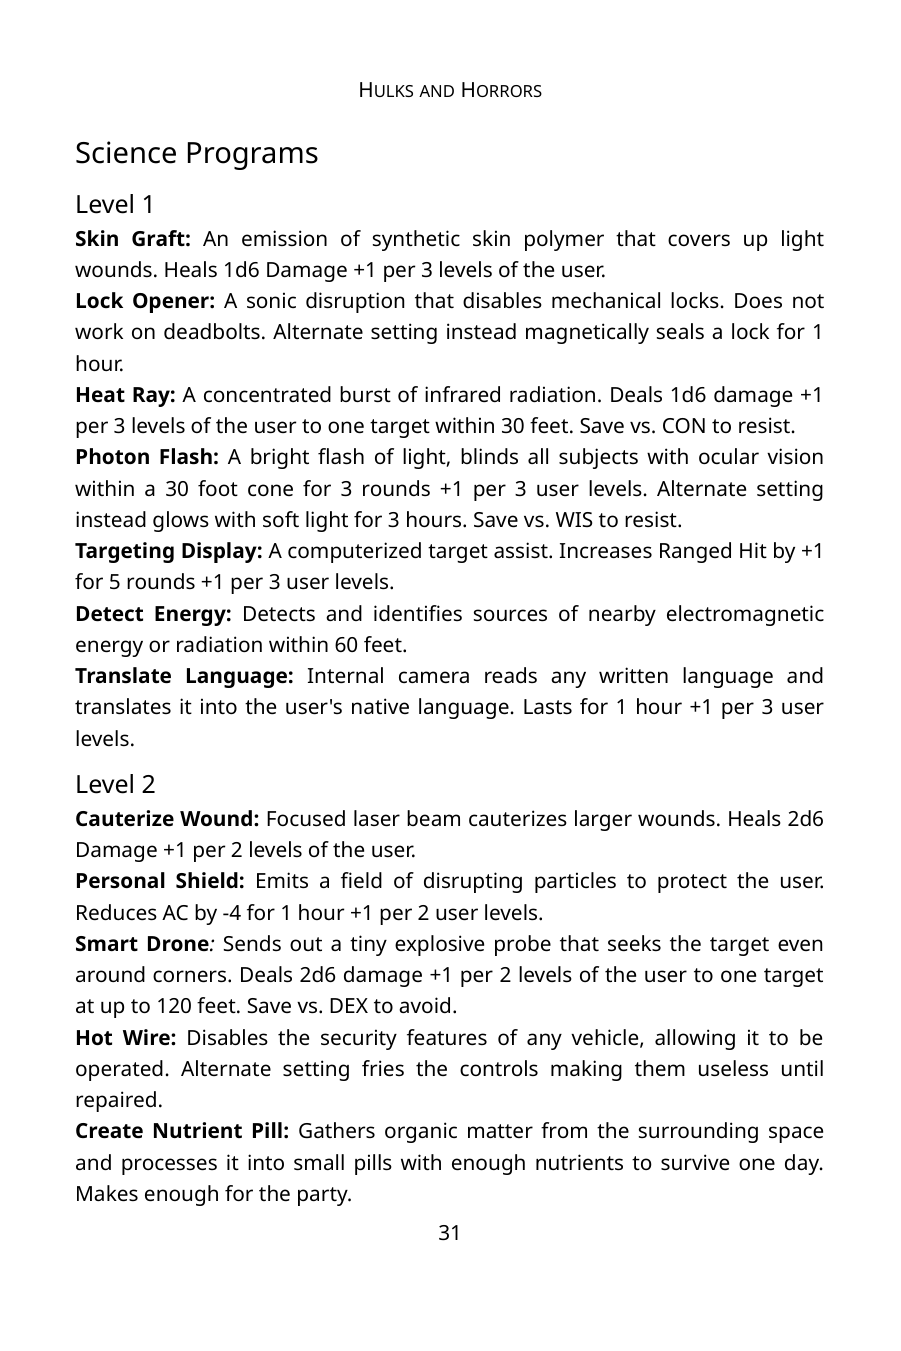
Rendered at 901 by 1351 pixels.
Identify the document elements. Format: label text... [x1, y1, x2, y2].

text Create Nutrient Pill: Gathers organic matter from the surrounding space and processes it into small pills with enough nutrients to survive one day. Makes enough for the party. [75, 1116, 825, 1207]
text Skin Graft: An emission of synthetic skin polymer that covers up light wounds. Heals 1d6 Damage +1 per 3 levels of the user. [75, 224, 825, 283]
text Cauterize Wound: Focused laser beam cauterizes larger wounds. Heals 2d6 Damage +1 per 2 levels of the user. [75, 804, 825, 864]
text Heat Ray: A concentrated burst of infrared radiation. Deals 1d6 damage +1 per 3 levels of the user to one target within 30 feet. Save vs. CON to resist. [75, 380, 825, 439]
text Lock Opener: A sonic disruption that disables mechanical locks. Does not work on deadbolts. Alternate setting instead magnetically seals a lock for 1 hour. [75, 286, 825, 377]
text Smart Drone: Sends out a tiny explosive probe that seeks the target even around corners. Deals 2d6 damage +1 per 2 levels of the user to one target at up to 120 feet. Save vs. DEX to avoid. [75, 929, 825, 1020]
text Targeting Display: A computerized target assist. Increases Ranged Hit by +1 for 5 rounds +1 per 3 user levels. [75, 536, 825, 596]
text Translate Language: Internal camera reads any written language and translates it into the user's native language. Lasts for 1 hour +1 per 3 user levels. [75, 661, 825, 752]
text Hot Wire: Disables the security features of any vehicle, allowing it to be operated. Alternate setting fries the controls making them useless until repaired. [75, 1023, 825, 1114]
text Detect Energy: Detects and identifies sources of nearby electromagnetic energy or radiation within 60 feet. [75, 599, 825, 658]
subtitle Science Programs [75, 132, 825, 172]
subtitle Level 1 [75, 187, 825, 221]
subtitle Level 2 [75, 767, 825, 801]
text Photon Flash: A bright flash of light, blinds all subjects with ocular vision within a 30 foot cone for 3 rounds +1 per 3 user levels. Alternate setting instead glows with soft light for 3 hours. Save vs. WIS to resist. [75, 442, 825, 533]
text Personal Shield: Emits a field of disrupting particles to protect the user. Reduces AC by -4 for 1 hour +1 per 2 user levels. [75, 866, 825, 926]
